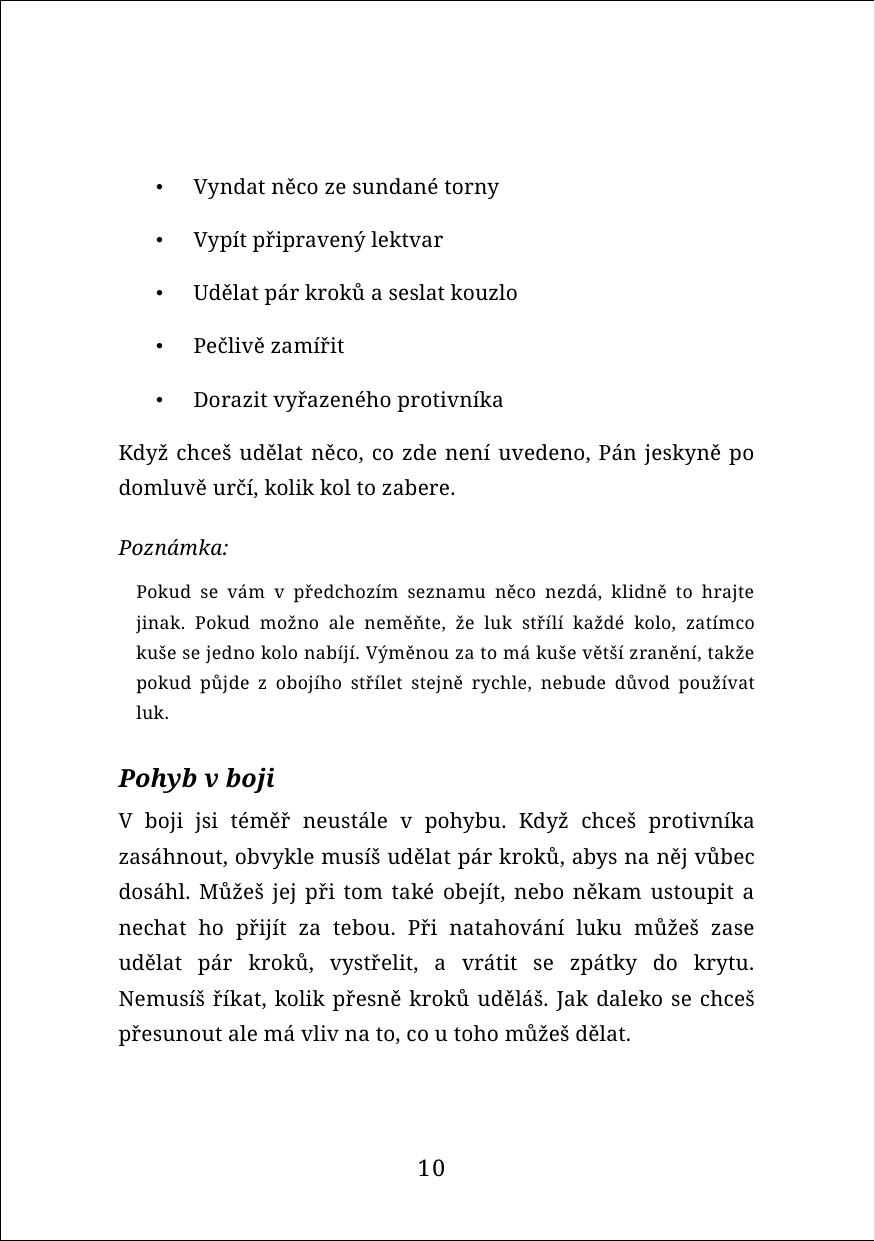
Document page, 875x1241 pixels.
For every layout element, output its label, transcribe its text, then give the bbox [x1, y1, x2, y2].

list Vypít připravený lektvar [156, 225, 756, 253]
subtitle Pohyb v boji [118, 760, 756, 794]
text Když chceš udělat něco, co zde není uvedeno, Pán jeskyně po domluvě určí, kolik kol to zabere. [118, 438, 756, 502]
list Udělat pár kroků a seslat kouzlo [156, 278, 756, 307]
list Vyndat něco ze sundané torny [156, 172, 756, 200]
list Pečlivě zamířit [156, 331, 756, 360]
text V boji jsi téměř neustále v pohybu. Když chceš protivníka zasáhnout, obvykle musíš udělat pár kroků, abys na něj vůbec dosáhl. Můžeš jej při tom také obejít, nebo někam ustoupit a nechat ho přijít za tebou. Při natahování luku můžeš zase udělat pár kroků, vystřelit, a vrátit se zpátky do krytu. Nemusíš říkat, kolik přesně kroků uděláš. Jak daleko se chceš přesunout ale má vliv na to, co u toho můžeš dělat. [118, 806, 756, 1048]
text Pokud se vám v předchozím seznamu něco nezdá, klidně to hrajte jinak. Pokud možno ale neměňte, že luk střílí každé kolo, zatímco kuše se jedno kolo nabíjí. Výměnou za to má kuše větší zranění, takže pokud půjde z obojího střílet stejně rychle, nebude důvod používat luk. [136, 580, 756, 725]
list Dorazit vyřazeného protivníka [156, 385, 756, 413]
text Poznámka: [118, 533, 756, 561]
